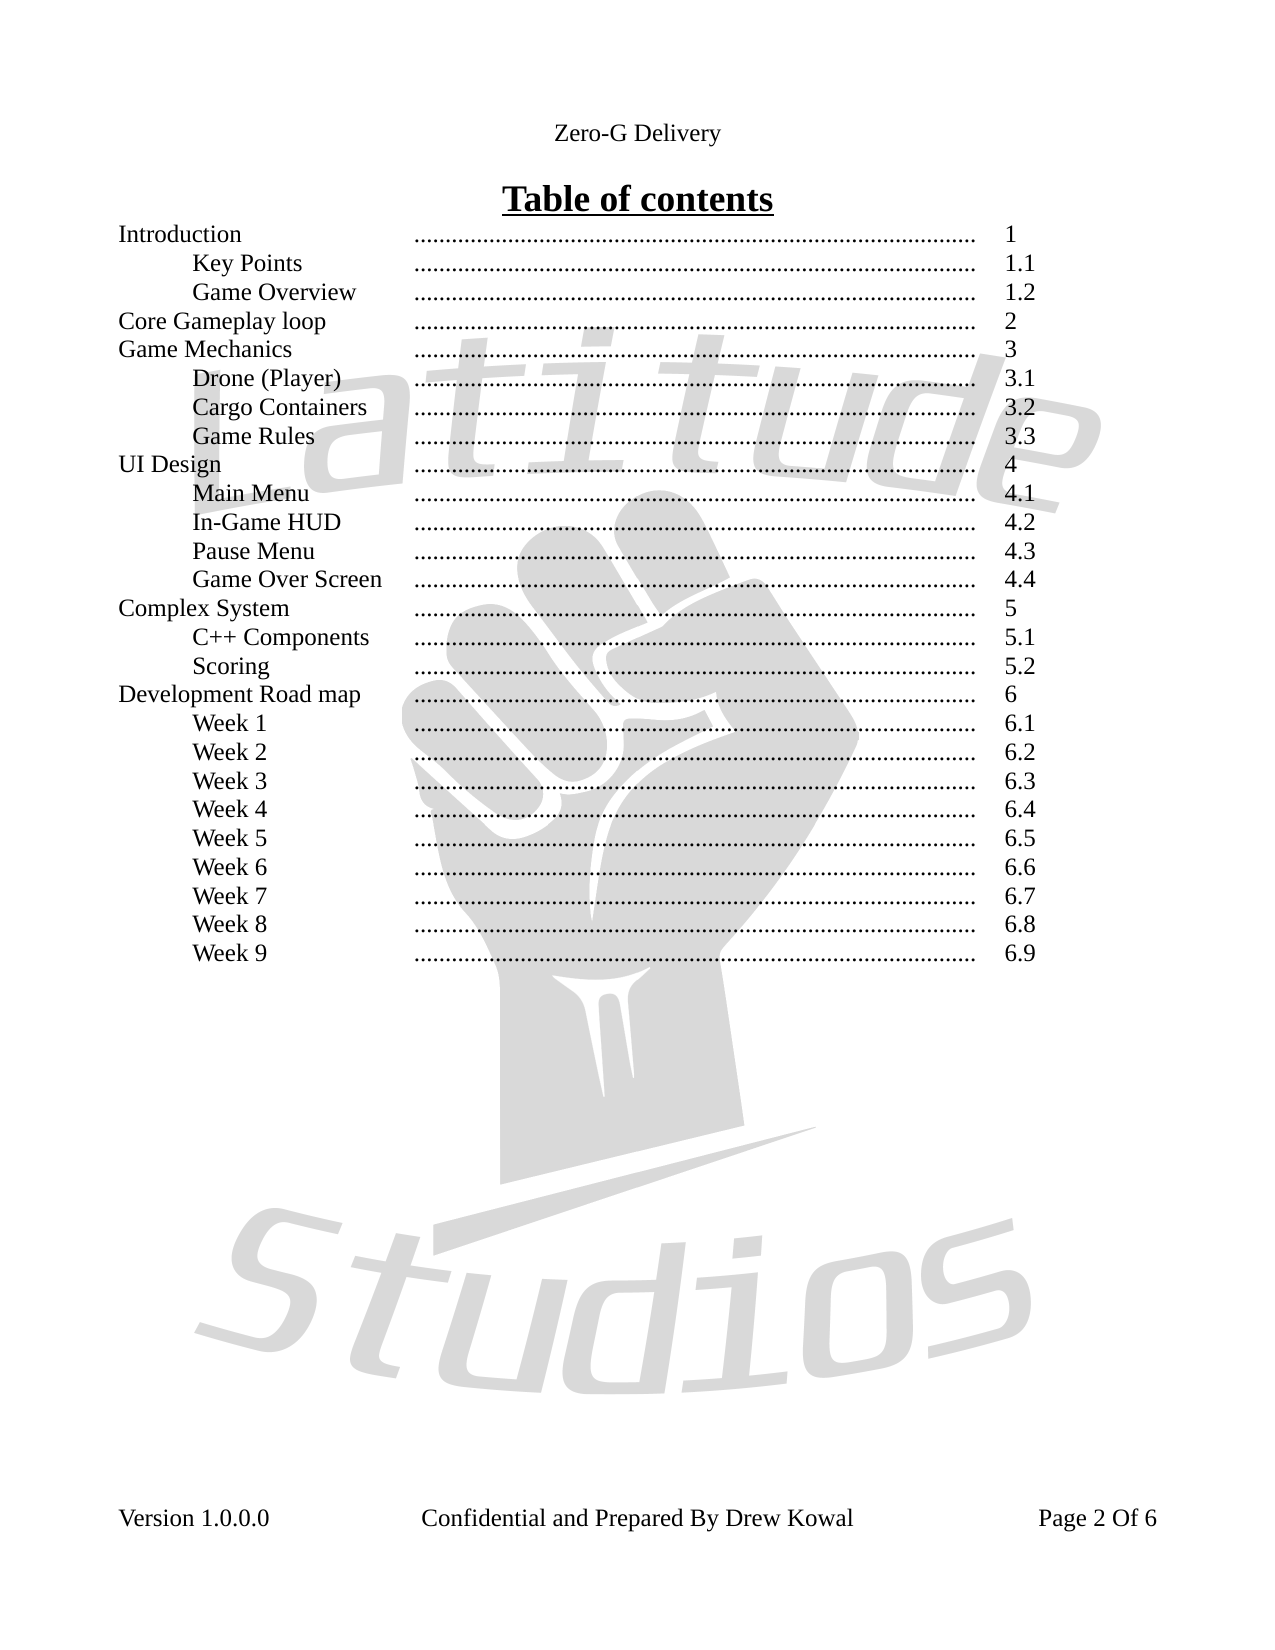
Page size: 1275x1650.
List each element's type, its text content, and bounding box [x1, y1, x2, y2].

text Drone (Player) .......................................................................................... 3.1 [118, 363, 1157, 392]
text In-Game HUD .......................................................................................... 4.2 [118, 507, 1157, 536]
text Week 8 .......................................................................................... 6.8 [118, 909, 1157, 938]
text Cargo Containers .......................................................................................... 3.2 [118, 392, 1157, 421]
text Introduction .......................................................................................... 1 [118, 219, 1157, 248]
text Week 1 .......................................................................................... 6.1 [118, 708, 1157, 737]
text UI Design .......................................................................................... 4 [118, 449, 1157, 478]
text Week 6 .......................................................................................... 6.6 [118, 852, 1157, 881]
text C++ Components .......................................................................................... 5.1 [118, 622, 1157, 651]
text Week 9 .......................................................................................... 6.9 [118, 938, 1157, 967]
text Table of contents [118, 176, 1157, 219]
text Week 7 .......................................................................................... 6.7 [118, 881, 1157, 909]
text Game Over Screen .......................................................................................... 4.4 [118, 564, 1157, 593]
text Game Mechanics .......................................................................................... 3 [118, 334, 1157, 363]
text Week 2 .......................................................................................... 6.2 [118, 737, 1157, 766]
text Complex System .......................................................................................... 5 [118, 593, 1157, 622]
text Game Rules .......................................................................................... 3.3 [118, 421, 1157, 449]
text Pause Menu .......................................................................................... 4.3 [118, 536, 1157, 564]
text Game Overview .......................................................................................... 1.2 [118, 277, 1157, 306]
text Key Points .......................................................................................... 1.1 [118, 248, 1157, 277]
text Core Gameplay loop .......................................................................................... 2 [118, 306, 1157, 334]
text Scoring .......................................................................................... 5.2 [118, 651, 1157, 679]
text Main Menu .......................................................................................... 4.1 [118, 478, 1157, 507]
picture [237, 967, 1038, 1225]
text Week 5 .......................................................................................... 6.5 [118, 823, 1157, 852]
text Week 4 .......................................................................................... 6.4 [118, 794, 1157, 823]
text Development Road map .......................................................................................... 6 [118, 679, 1157, 708]
text Week 3 .......................................................................................... 6.3 [118, 766, 1157, 794]
